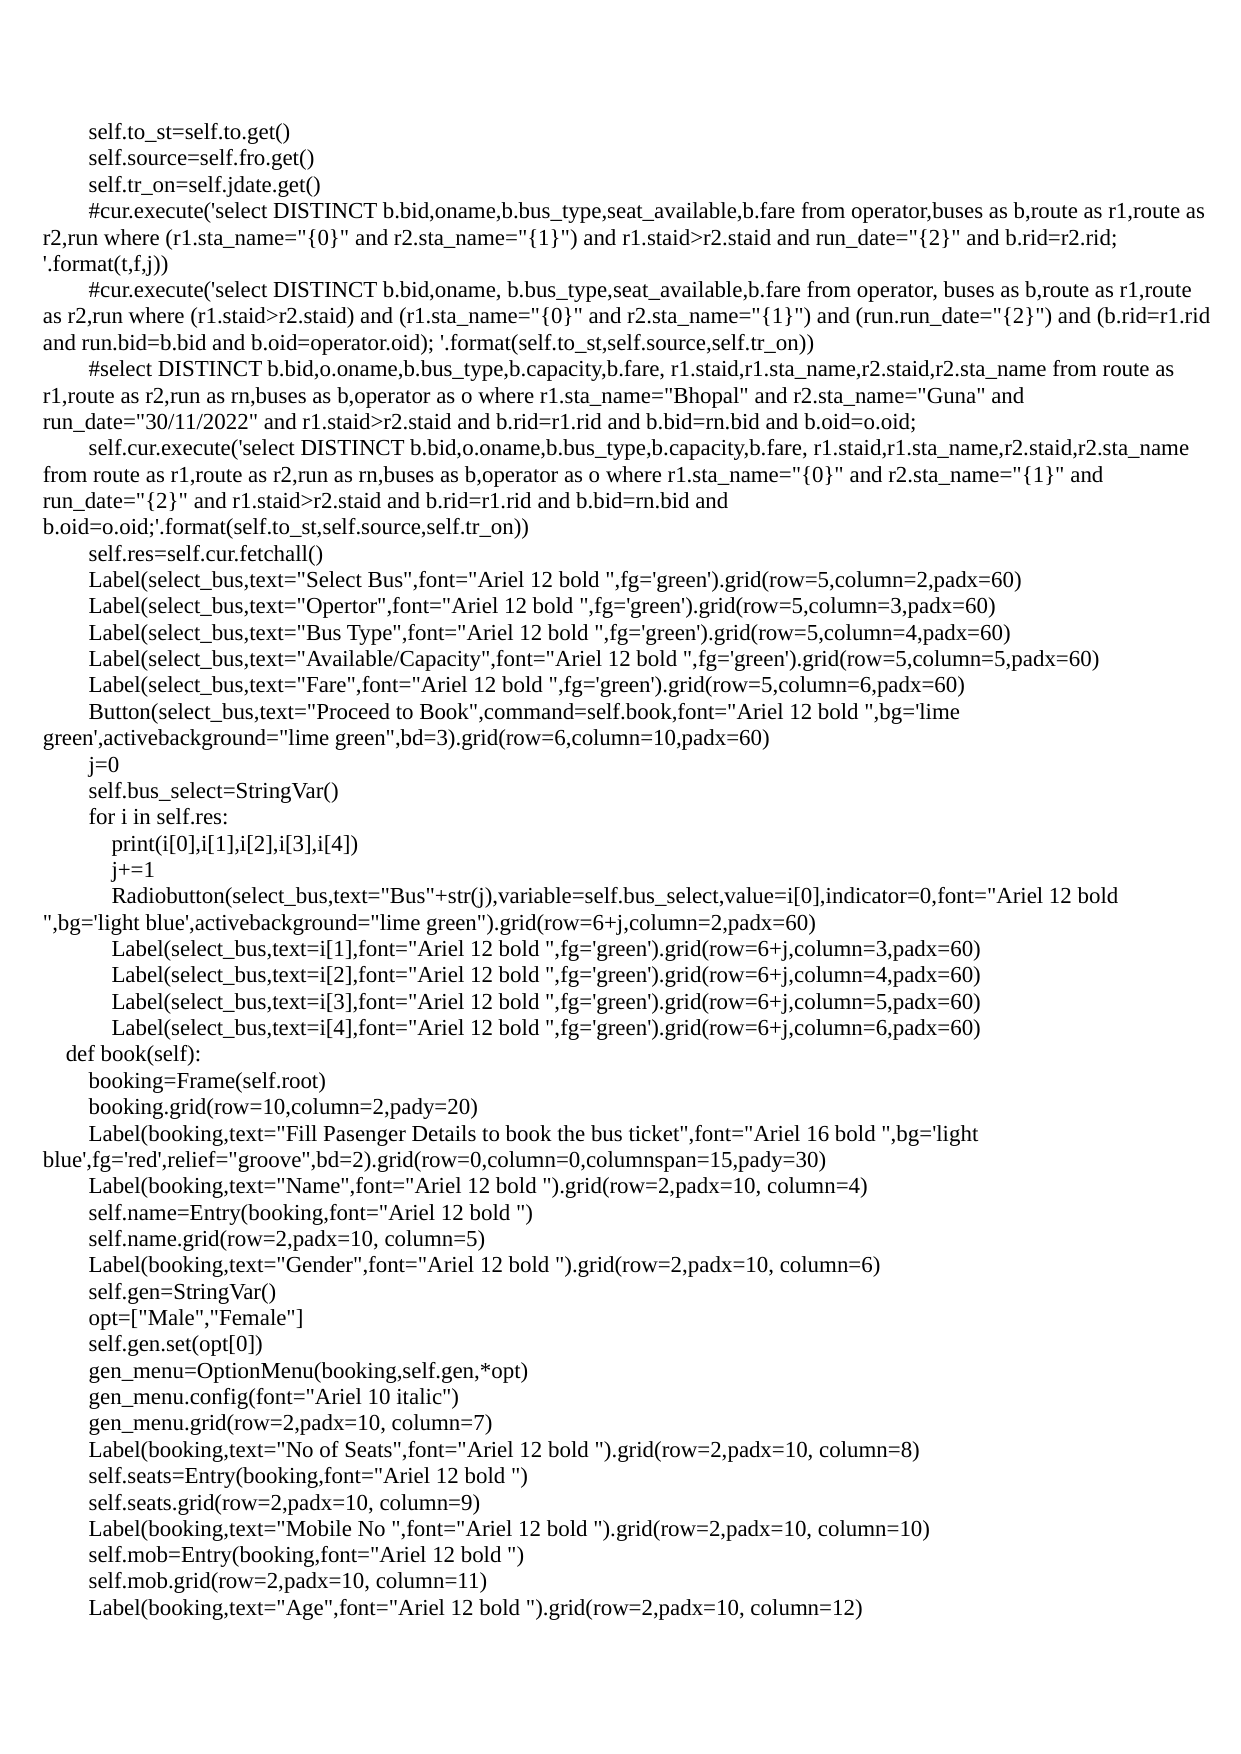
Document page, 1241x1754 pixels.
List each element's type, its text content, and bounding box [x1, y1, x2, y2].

text Label(select_bus,text="Select Bus",font="Ariel 12 bold ",fg='green').grid(row=5,column=2,padx=60) [43, 566, 1217, 592]
text Label(booking,text="Gender",font="Ariel 12 bold ").grid(row=2,padx=10, column=6) [43, 1251, 1217, 1278]
text for i in self.res: [43, 803, 1217, 830]
text print(i[0],i[1],i[2],i[3],i[4]) [43, 830, 1217, 856]
text opt=["Male","Female"] [43, 1304, 1217, 1330]
text self.seats=Entry(booking,font="Ariel 12 bold ") [43, 1462, 1217, 1488]
text booking.grid(row=10,column=2,pady=20) [43, 1093, 1217, 1119]
text Label(booking,text="Fill Pasenger Details to book the bus ticket",font="Ariel 16 bold ",bg='light blue',fg='red',relief="groove",bd=2).grid(row=0,column=0,columnspan=15,pady=30) [43, 1119, 1217, 1172]
text Label(select_bus,text="Fare",font="Ariel 12 bold ",fg='green').grid(row=5,column=6,padx=60) [43, 672, 1217, 698]
text Label(booking,text="No of Seats",font="Ariel 12 bold ").grid(row=2,padx=10, column=8) [43, 1436, 1217, 1462]
text Label(select_bus,text=i[1],font="Ariel 12 bold ",fg='green').grid(row=6+j,column=3,padx=60) [43, 935, 1217, 961]
text def book(self): [43, 1041, 1217, 1067]
text self.res=self.cur.fetchall() [43, 540, 1217, 566]
text Label(booking,text="Mobile No ",font="Ariel 12 bold ").grid(row=2,padx=10, column=10) [43, 1515, 1217, 1541]
text gen_menu.grid(row=2,padx=10, column=7) [43, 1409, 1217, 1436]
text j+=1 [43, 856, 1217, 882]
text Button(select_bus,text="Proceed to Book",command=self.book,font="Ariel 12 bold ",bg='lime green',activebackground="lime green",bd=3).grid(row=6,column=10,padx=60) [43, 698, 1217, 751]
text #select DISTINCT b.bid,o.oname,b.bus_type,b.capacity,b.fare, r1.staid,r1.sta_name,r2.staid,r2.sta_name from route as r1,route as r2,run as rn,buses as b,operator as o where r1.sta_name="Bhopal" and r2.sta_name="Guna" and run_date="30/11/2022" and r1.staid>r2.staid and b.rid=r1.rid and b.bid=rn.bid and b.oid=o.oid; [43, 355, 1217, 434]
text Label(booking,text="Age",font="Ariel 12 bold ").grid(row=2,padx=10, column=12) [43, 1594, 1217, 1620]
text self.bus_select=StringVar() [43, 777, 1217, 803]
text self.mob.grid(row=2,padx=10, column=11) [43, 1568, 1217, 1594]
text booking=Frame(self.root) [43, 1067, 1217, 1093]
text self.seats.grid(row=2,padx=10, column=9) [43, 1488, 1217, 1515]
text Label(select_bus,text=i[2],font="Ariel 12 bold ",fg='green').grid(row=6+j,column=4,padx=60) [43, 961, 1217, 988]
text self.name.grid(row=2,padx=10, column=5) [43, 1225, 1217, 1251]
text gen_menu=OptionMenu(booking,self.gen,*opt) [43, 1357, 1217, 1383]
text self.name=Entry(booking,font="Ariel 12 bold ") [43, 1199, 1217, 1225]
text self.source=self.fro.get() [43, 144, 1217, 171]
text Label(select_bus,text=i[3],font="Ariel 12 bold ",fg='green').grid(row=6+j,column=5,padx=60) [43, 988, 1217, 1014]
text Label(select_bus,text="Available/Capacity",font="Ariel 12 bold ",fg='green').grid(row=5,column=5,padx=60) [43, 645, 1217, 672]
text self.tr_on=self.jdate.get() [43, 171, 1217, 197]
text self.mob=Entry(booking,font="Ariel 12 bold ") [43, 1541, 1217, 1568]
text Label(select_bus,text="Opertor",font="Ariel 12 bold ",fg='green').grid(row=5,column=3,padx=60) [43, 592, 1217, 619]
text #cur.execute('select DISTINCT b.bid,oname,b.bus_type,seat_available,b.fare from operator,buses as b,route as r1,route as r2,run where (r1.sta_name="{0}" and r2.sta_name="{1}") and r1.staid>r2.staid and run_date="{2}" and b.rid=r2.rid; '.format(t,f,j)) [43, 197, 1217, 276]
text j=0 [43, 751, 1217, 777]
text self.gen=StringVar() [43, 1278, 1217, 1304]
text self.to_st=self.to.get() [43, 118, 1217, 144]
text Label(select_bus,text="Bus Type",font="Ariel 12 bold ",fg='green').grid(row=5,column=4,padx=60) [43, 619, 1217, 645]
text Label(select_bus,text=i[4],font="Ariel 12 bold ",fg='green').grid(row=6+j,column=6,padx=60) [43, 1014, 1217, 1041]
text gen_menu.config(font="Ariel 10 italic") [43, 1383, 1217, 1409]
text Radiobutton(select_bus,text="Bus"+str(j),variable=self.bus_select,value=i[0],indicator=0,font="Ariel 12 bold ",bg='light blue',activebackground="lime green").grid(row=6+j,column=2,padx=60) [43, 882, 1217, 935]
text #cur.execute('select DISTINCT b.bid,oname, b.bus_type,seat_available,b.fare from operator, buses as b,route as r1,route as r2,run where (r1.staid>r2.staid) and (r1.sta_name="{0}" and r2.sta_name="{1}") and (run.run_date="{2}") and (b.rid=r1.rid and run.bid=b.bid and b.oid=operator.oid); '.format(self.to_st,self.source,self.tr_on)) [43, 276, 1217, 355]
text Label(booking,text="Name",font="Ariel 12 bold ").grid(row=2,padx=10, column=4) [43, 1172, 1217, 1199]
text self.cur.execute('select DISTINCT b.bid,o.oname,b.bus_type,b.capacity,b.fare, r1.staid,r1.sta_name,r2.staid,r2.sta_name from route as r1,route as r2,run as rn,buses as b,operator as o where r1.sta_name="{0}" and r2.sta_name="{1}" and run_date="{2}" and r1.staid>r2.staid and b.rid=r1.rid and b.bid=rn.bid and b.oid=o.oid;'.format(self.to_st,self.source,self.tr_on)) [43, 434, 1217, 540]
text self.gen.set(opt[0]) [43, 1330, 1217, 1357]
